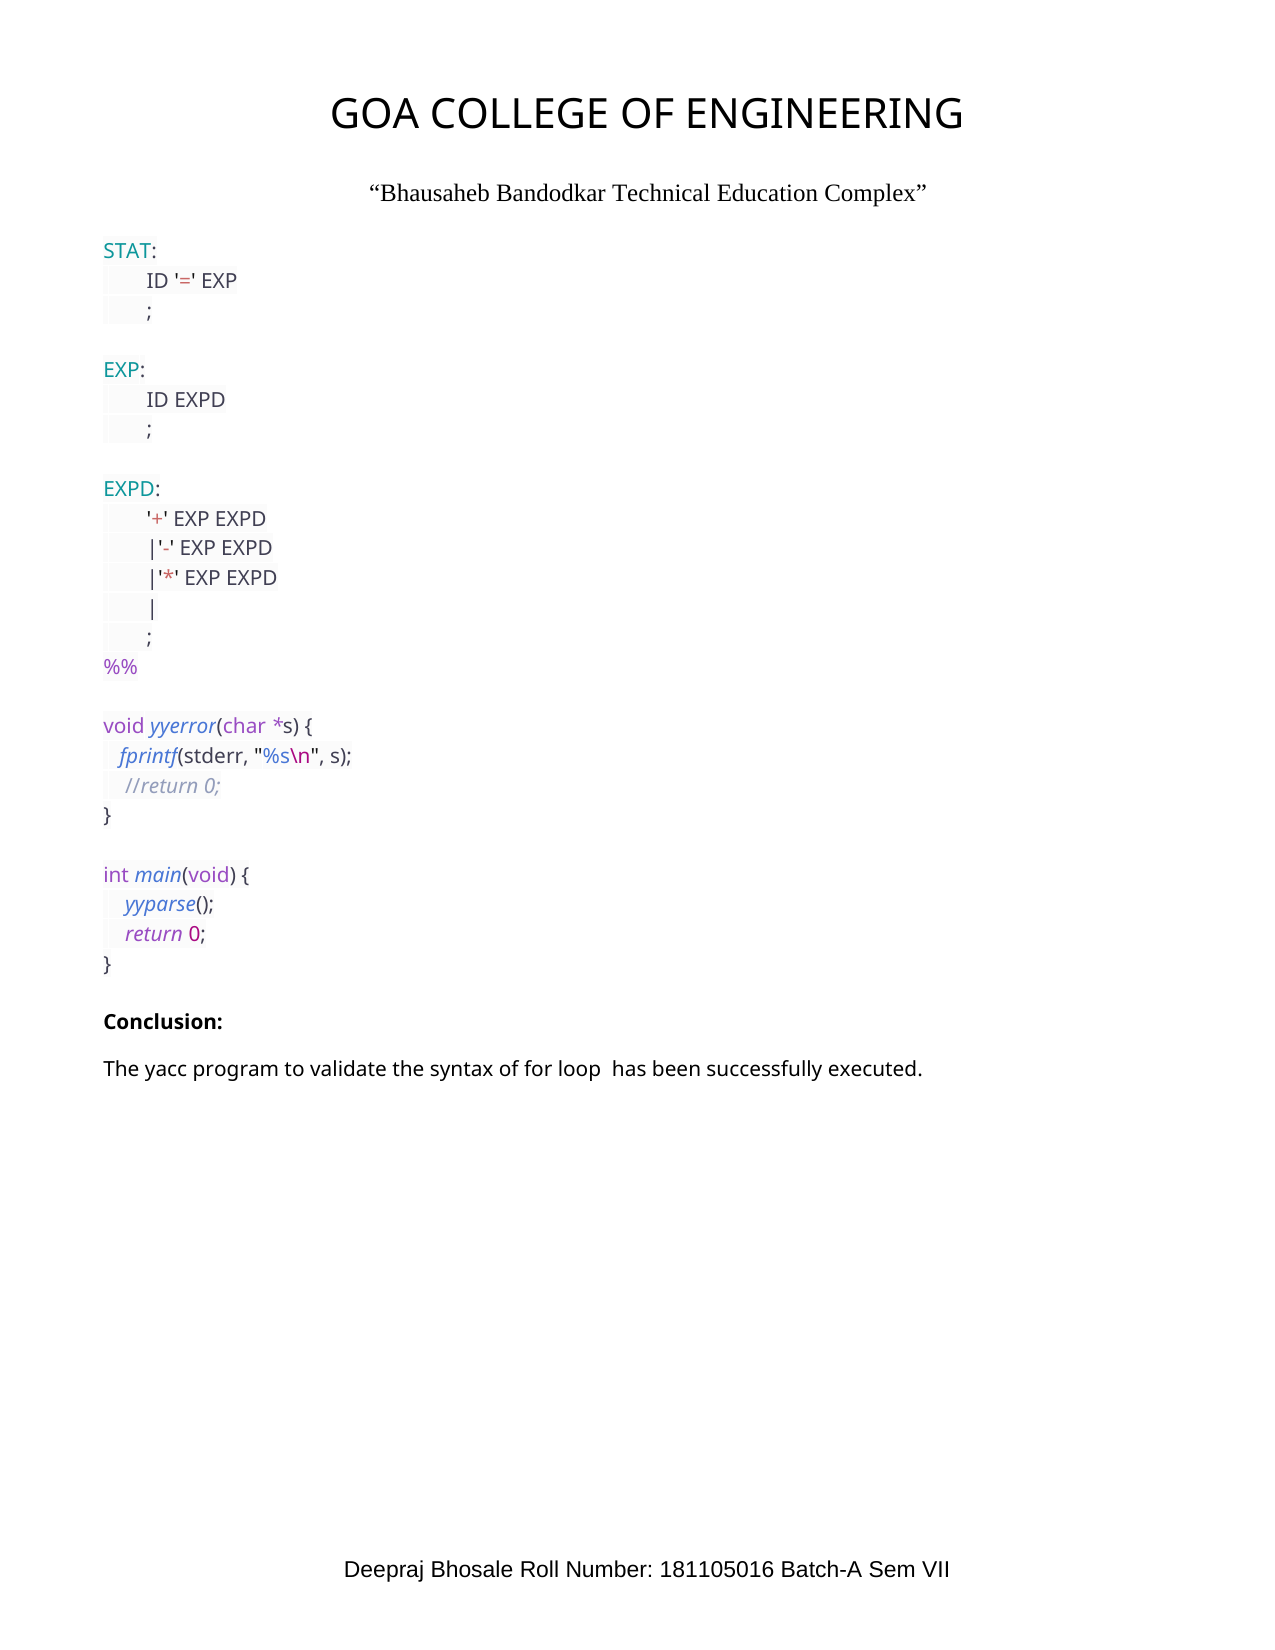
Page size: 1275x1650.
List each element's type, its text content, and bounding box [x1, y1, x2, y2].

text void yyerror(char *s) { [103, 710, 1191, 740]
text '+' EXP EXPD [103, 502, 1191, 532]
text ; [103, 294, 1191, 324]
text //return 0; [103, 769, 1191, 799]
text ; [103, 621, 1191, 651]
text int main(void) { [103, 859, 1191, 888]
text | [103, 591, 1191, 621]
text return 0; [103, 918, 1191, 948]
text ID '=' EXP [103, 265, 1191, 294]
text STAT: [103, 235, 1191, 265]
text } [103, 948, 1191, 977]
text EXP: [103, 354, 1191, 384]
text yyparse(); [103, 888, 1191, 918]
text fprintf(stderr, "%s\n", s); [103, 740, 1191, 769]
text } [103, 799, 1191, 829]
text The yacc program to validate the syntax of for loop has been successfully executed. [103, 1054, 1191, 1083]
text ; [103, 413, 1191, 443]
text Conclusion: [103, 1007, 1191, 1036]
text |'*' EXP EXPD [103, 562, 1191, 591]
text ID EXPD [103, 384, 1191, 413]
text |'-' EXP EXPD [103, 532, 1191, 562]
text EXPD: [103, 473, 1191, 502]
text %% [103, 651, 1191, 681]
